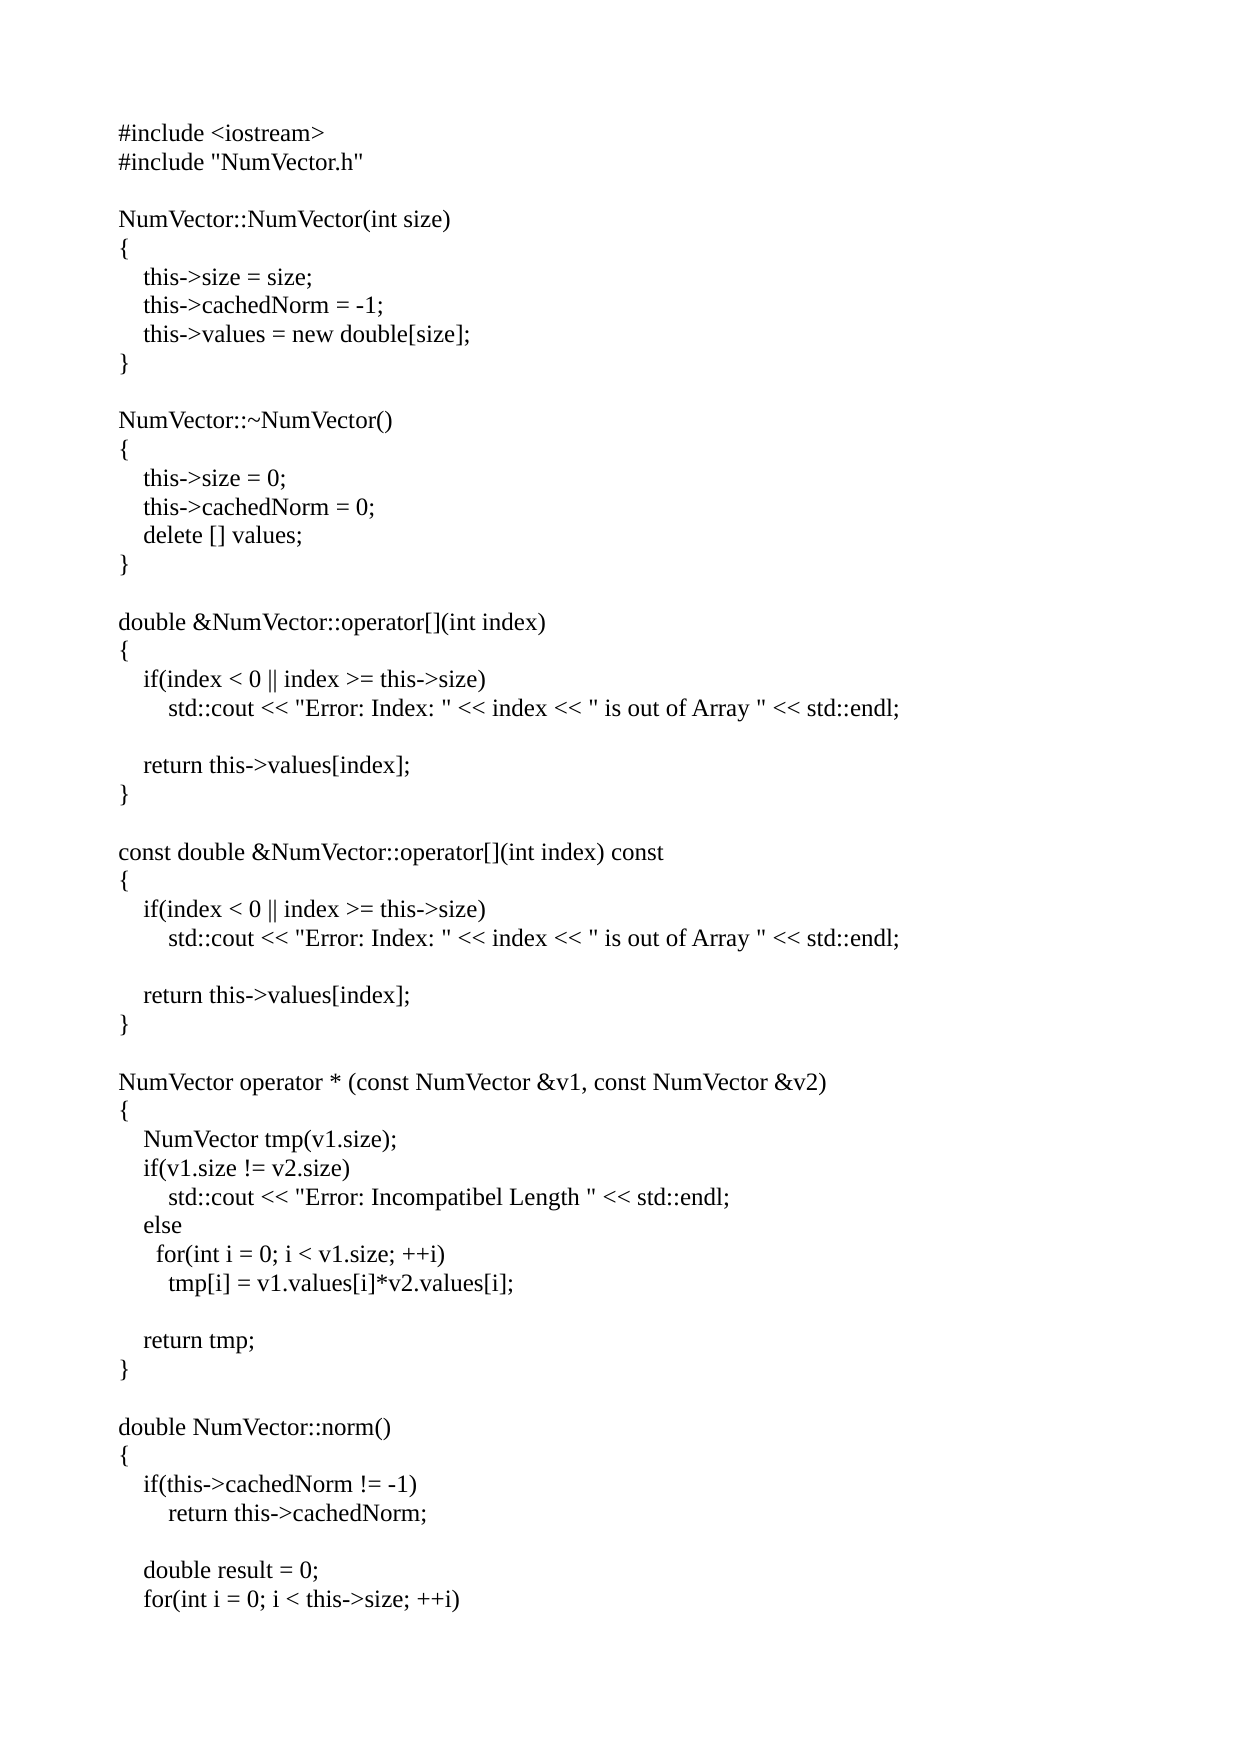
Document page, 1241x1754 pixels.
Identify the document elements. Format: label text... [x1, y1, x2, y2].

text NumVector tmp(v1.size); [118, 1124, 1122, 1153]
text if(index < 0 || index >= this->size) [118, 894, 1122, 923]
text this->size = size; [118, 262, 1122, 291]
text if(v1.size != v2.size) [118, 1153, 1122, 1182]
text #include <iostream> [118, 118, 1122, 147]
text this->size = 0; [118, 463, 1122, 492]
text } [118, 1354, 1122, 1383]
text { [118, 1441, 1122, 1469]
text return this->values[index]; [118, 751, 1122, 779]
text std::cout << "Error: Index: " << index << " is out of Array " << std::endl; [118, 693, 1122, 722]
text { [118, 1096, 1122, 1124]
text this->values = new double[size]; [118, 319, 1122, 348]
text { [118, 233, 1122, 262]
text { [118, 434, 1122, 463]
text NumVector::~NumVector() [118, 406, 1122, 434]
text NumVector operator * (const NumVector &v1, const NumVector &v2) [118, 1067, 1122, 1096]
text } [118, 348, 1122, 377]
text NumVector::NumVector(int size) [118, 204, 1122, 233]
text const double &NumVector::operator[](int index) const [118, 837, 1122, 866]
text return tmp; [118, 1326, 1122, 1354]
text tmp[i] = v1.values[i]*v2.values[i]; [118, 1268, 1122, 1297]
text for(int i = 0; i < this->size; ++i) [118, 1584, 1122, 1613]
text else [118, 1211, 1122, 1239]
text for(int i = 0; i < v1.size; ++i) [118, 1239, 1122, 1268]
text this->cachedNorm = 0; [118, 492, 1122, 521]
text if(index < 0 || index >= this->size) [118, 664, 1122, 693]
text this->cachedNorm = -1; [118, 291, 1122, 319]
text double NumVector::norm() [118, 1412, 1122, 1441]
text return this->values[index]; [118, 981, 1122, 1009]
text } [118, 549, 1122, 578]
text double &NumVector::operator[](int index) [118, 607, 1122, 636]
text delete [] values; [118, 521, 1122, 549]
text std::cout << "Error: Index: " << index << " is out of Array " << std::endl; [118, 923, 1122, 952]
text { [118, 636, 1122, 664]
text double result = 0; [118, 1556, 1122, 1584]
text #include "NumVector.h" [118, 147, 1122, 176]
text return this->cachedNorm; [118, 1498, 1122, 1527]
text std::cout << "Error: Incompatibel Length " << std::endl; [118, 1182, 1122, 1211]
text } [118, 779, 1122, 808]
text if(this->cachedNorm != -1) [118, 1469, 1122, 1498]
text { [118, 866, 1122, 894]
text } [118, 1009, 1122, 1038]
